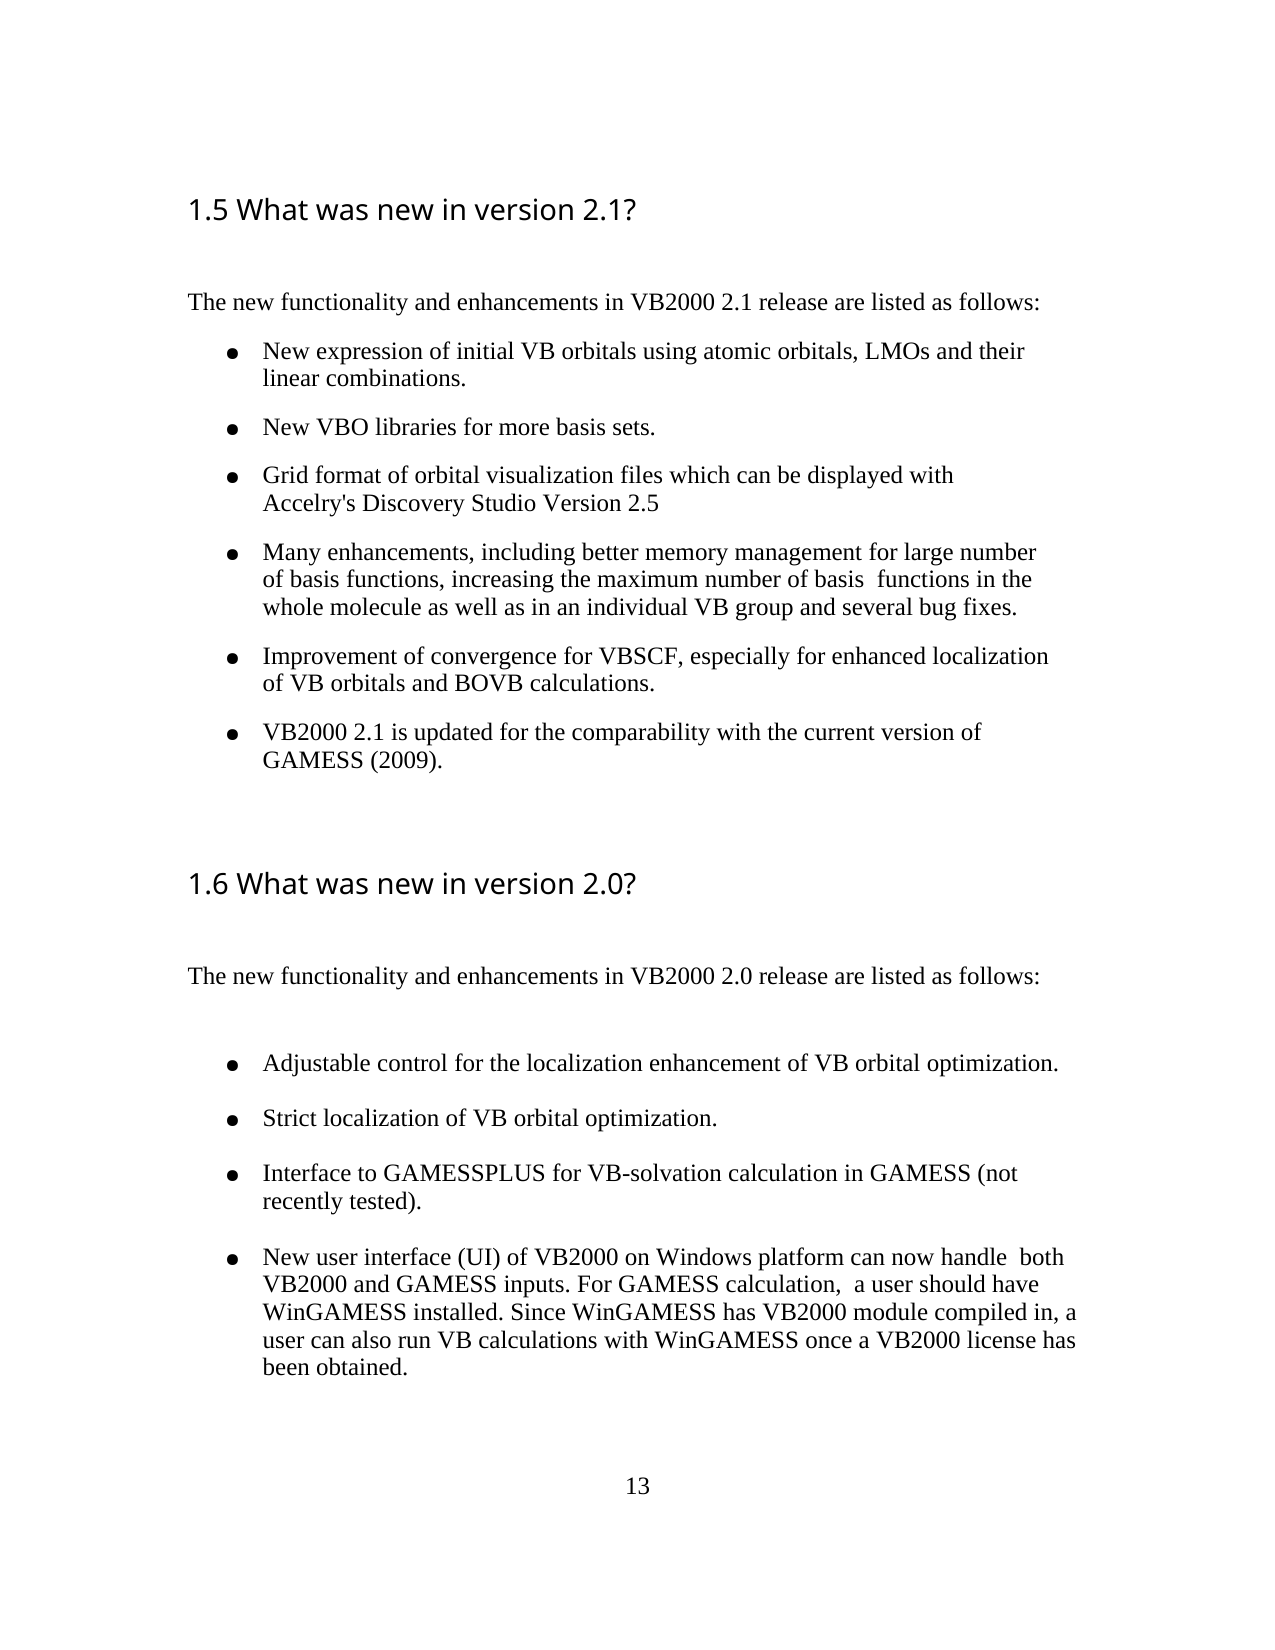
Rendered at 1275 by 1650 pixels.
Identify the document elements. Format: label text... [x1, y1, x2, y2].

list New expression of initial VB orbitals using atomic orbitals, LMOs and their linear combinations. [225, 337, 1050, 392]
list Adjustable control for the localization enhancement of VB orbital optimization. [225, 1049, 1087, 1076]
list Strict localization of VB orbital optimization. [225, 1104, 1087, 1132]
list Grid format of orbital visualization files which can be displayed with Accelry's Discovery Studio Version 2.5 [225, 462, 1050, 517]
list New user interface (UI) of VB2000 on Windows platform can now handle both VB2000 and GAMESS inputs. For GAMESS calculation, a user should have WinGAMESS installed. Since WinGAMESS has VB2000 module compiled in, a user can also run VB calculations with WinGAMESS once a VB2000 license has been obtained. [225, 1243, 1087, 1381]
list Many enhancements, including better memory management for large number of basis functions, increasing the maximum number of basis functions in the whole molecule as well as in an individual VB group and several bug fixes. [225, 538, 1050, 621]
list New VBO libraries for more basis sets. [225, 413, 1050, 441]
text The new functionality and enhancements in VB2000 2.0 release are listed as follows: [187, 962, 1050, 990]
text 1.6 What was new in version 2.0? [187, 863, 1087, 903]
list Interface to GAMESSPLUS for VB-solvation calculation in GAMESS (not recently tested). [225, 1159, 1087, 1215]
text 1.5 What was new in version 2.1? [187, 190, 1087, 229]
text The new functionality and enhancements in VB2000 2.1 release are listed as follows: [187, 288, 1050, 316]
list Improvement of convergence for VBSCF, especially for enhanced localization of VB orbitals and BOVB calculations. [225, 642, 1050, 697]
list VB2000 2.1 is updated for the comparability with the current version of GAMESS (2009). [225, 718, 1050, 773]
